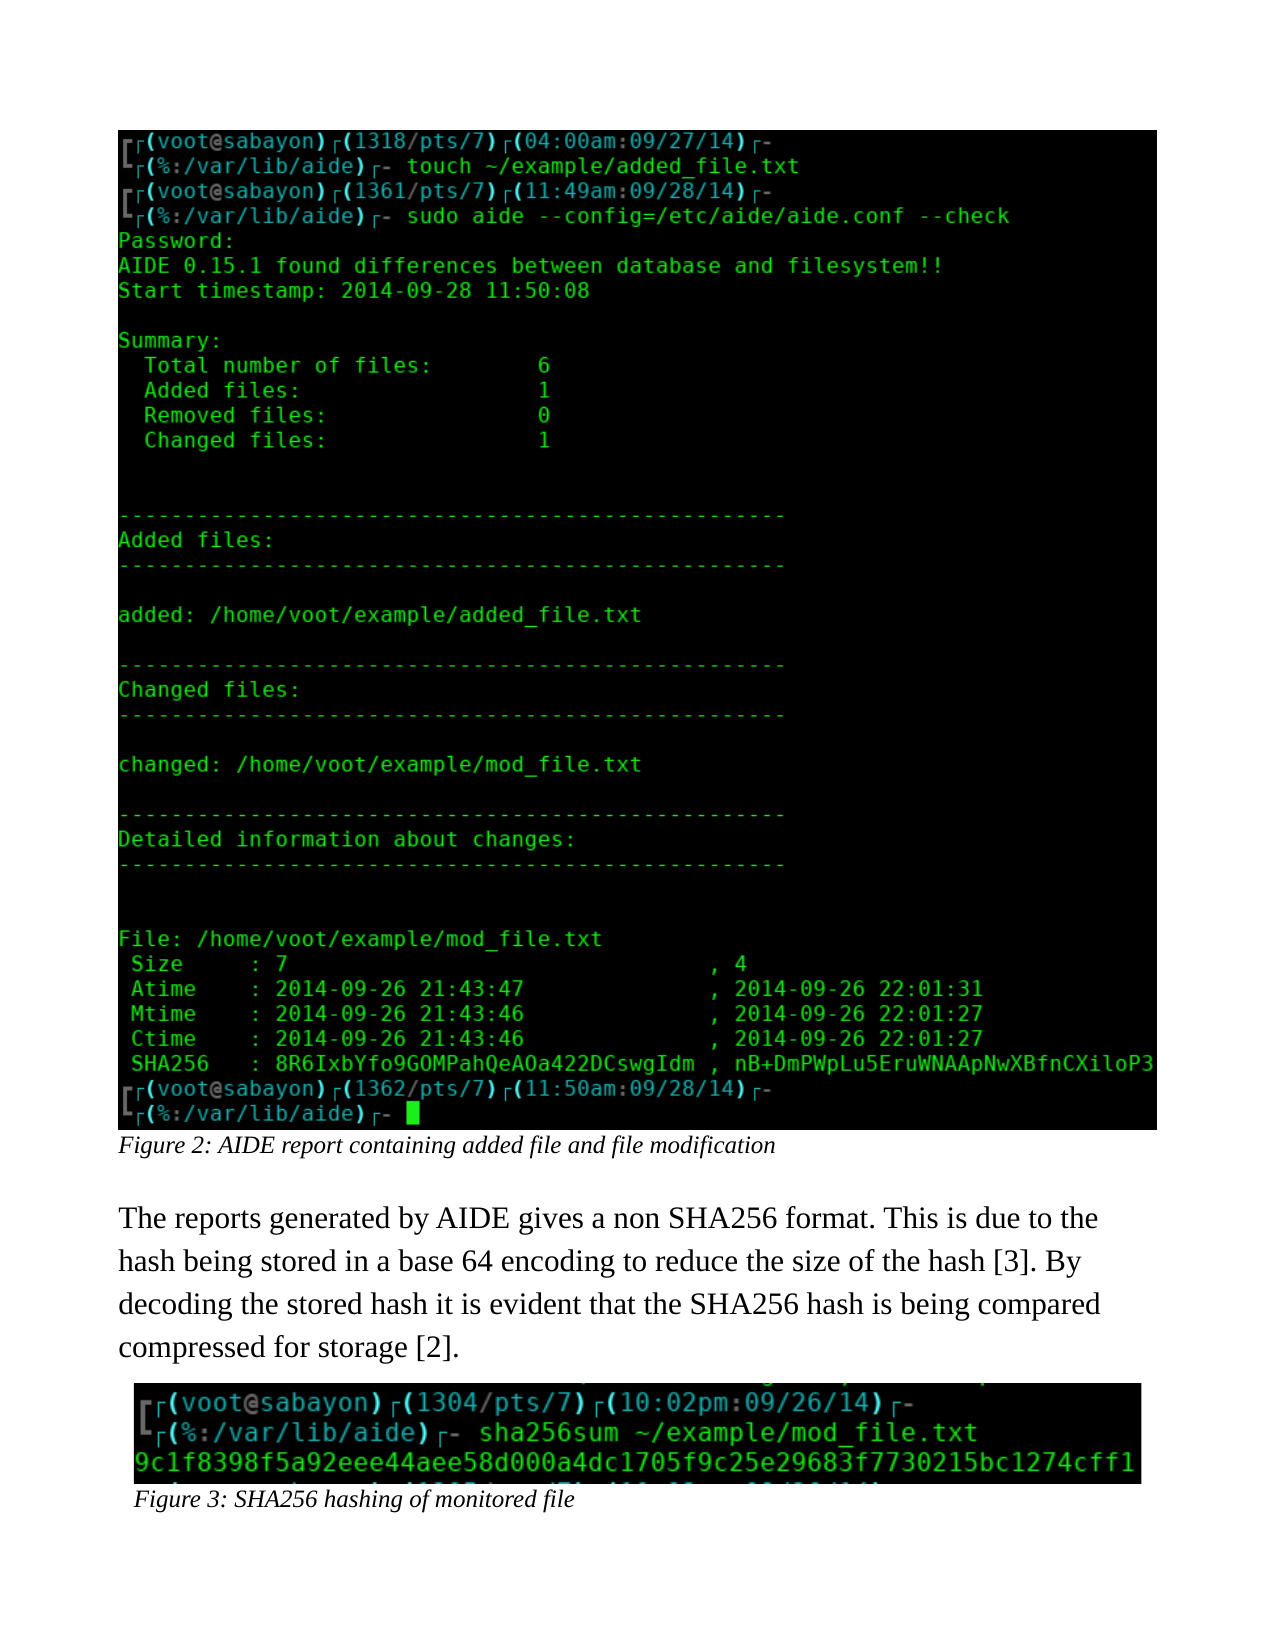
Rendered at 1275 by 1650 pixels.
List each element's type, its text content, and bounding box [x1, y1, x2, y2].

text The reports generated by AIDE gives a non SHA256 format. This is due to the hash being stored in a base 64 encoding to reduce the size of the hash [3]. By decoding the stored hash it is evident that the SHA256 hash is being compared compressed for storage [2]. [118, 1199, 1157, 1364]
picture [118, 130, 1157, 1130]
text Figure 2: AIDE report containing added file and file modification [118, 1130, 1157, 1159]
picture [133, 1383, 1142, 1484]
text Figure 3: SHA256 hashing of monitored file [134, 1484, 1141, 1513]
